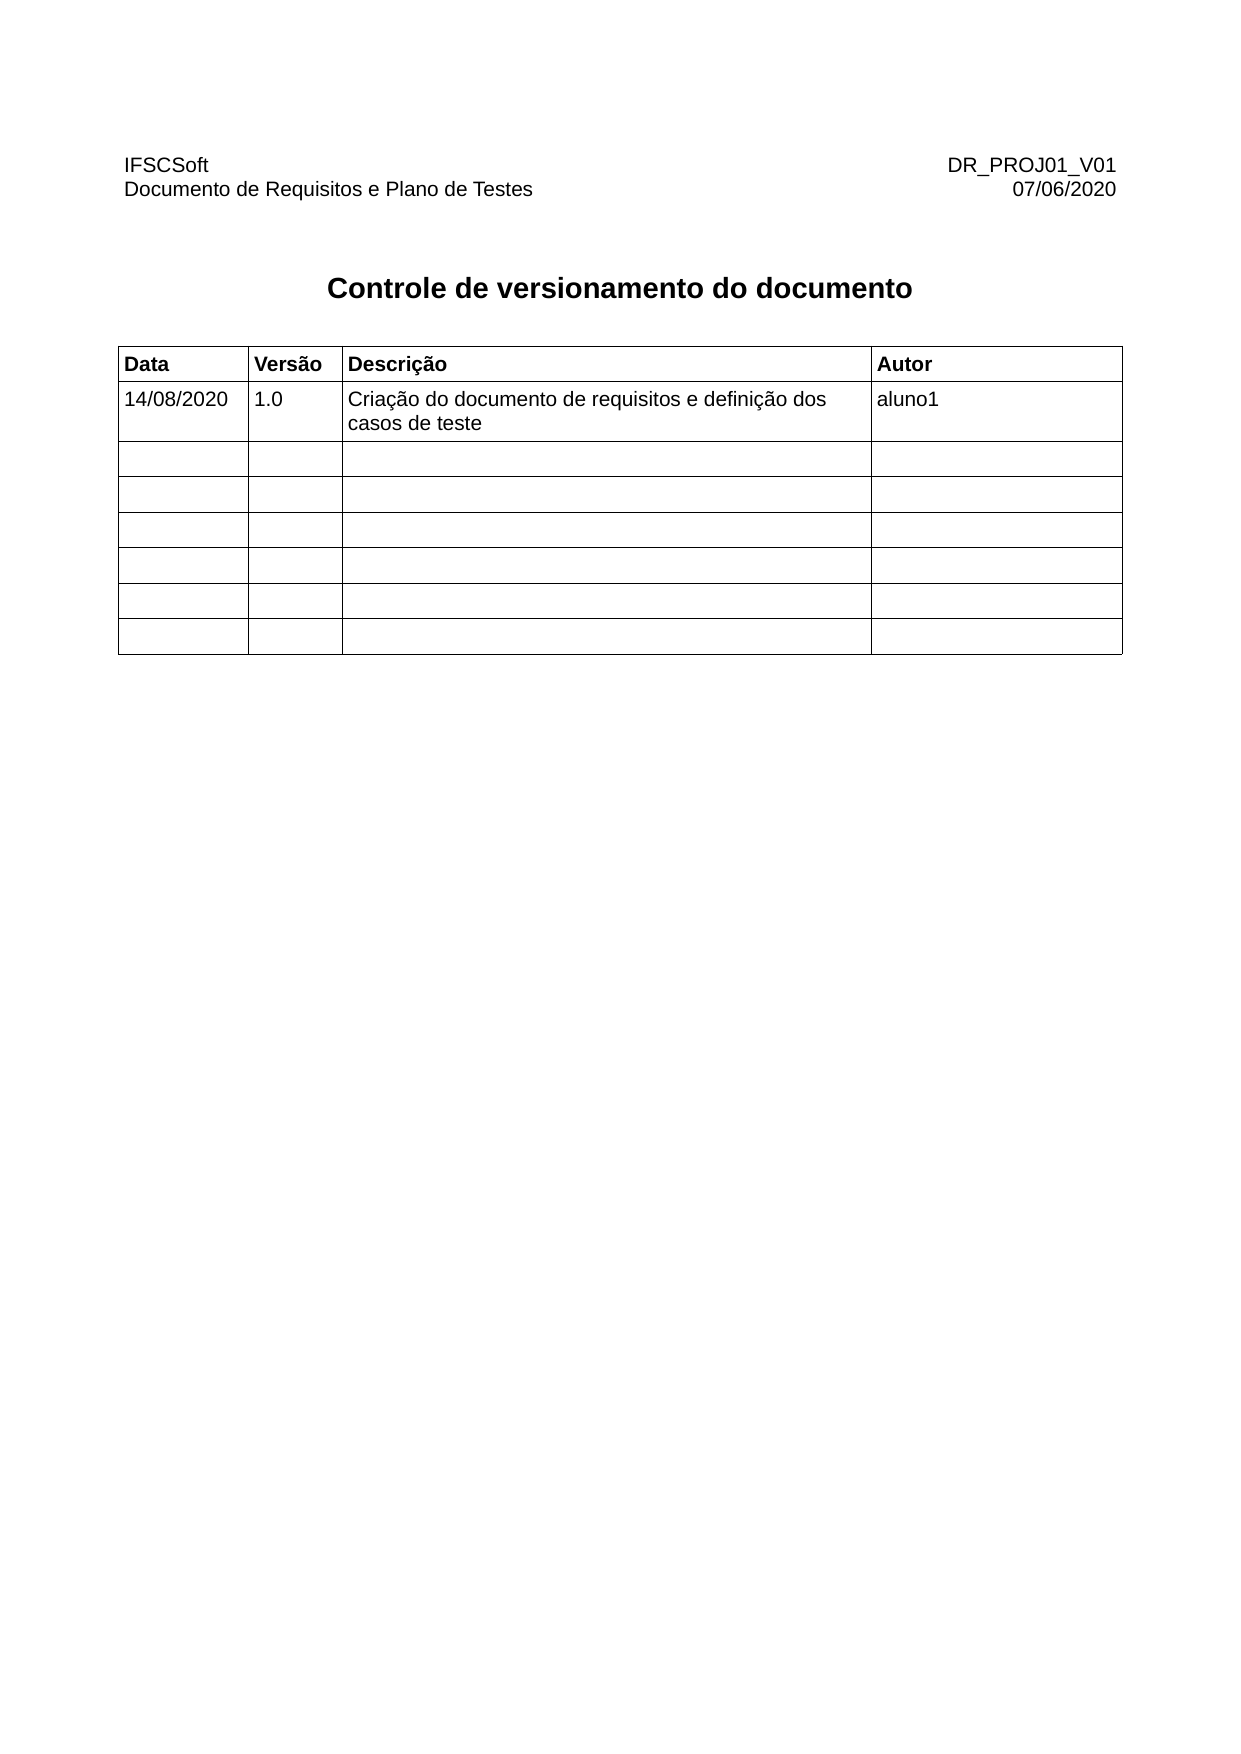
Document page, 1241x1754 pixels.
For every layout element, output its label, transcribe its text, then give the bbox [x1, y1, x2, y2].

subtitle Controle de versionamento do documento [118, 271, 1122, 304]
table_header Data [119, 347, 248, 381]
table_cell [872, 548, 1122, 583]
table_cell Criação do documento de requisitos e definição dos casos de teste [343, 382, 871, 441]
table_cell [343, 584, 871, 618]
table_cell [872, 477, 1122, 512]
table_cell [249, 477, 342, 512]
table_cell [343, 442, 871, 476]
table_cell [249, 548, 342, 583]
table_cell [249, 513, 342, 547]
table_cell [343, 548, 871, 583]
table_header Descrição [343, 347, 871, 381]
table_cell [343, 477, 871, 512]
table_cell [872, 513, 1122, 547]
table_header Versão [249, 347, 342, 381]
table_cell [119, 619, 248, 654]
table_cell [119, 442, 248, 476]
table_cell [119, 477, 248, 512]
table_cell [872, 619, 1122, 654]
table_cell [872, 584, 1122, 618]
table_cell [249, 584, 342, 618]
table_cell aluno1 [872, 382, 1122, 441]
table_cell 1.0 [249, 382, 342, 441]
table_cell [343, 513, 871, 547]
table_cell [343, 619, 871, 654]
table_cell [249, 442, 342, 476]
table_cell [872, 442, 1122, 476]
table_cell [119, 548, 248, 583]
table_header Autor [872, 347, 1122, 381]
table_cell [119, 513, 248, 547]
table_cell [249, 619, 342, 654]
table_cell 14/08/2020 [119, 382, 248, 441]
table_cell [119, 584, 248, 618]
